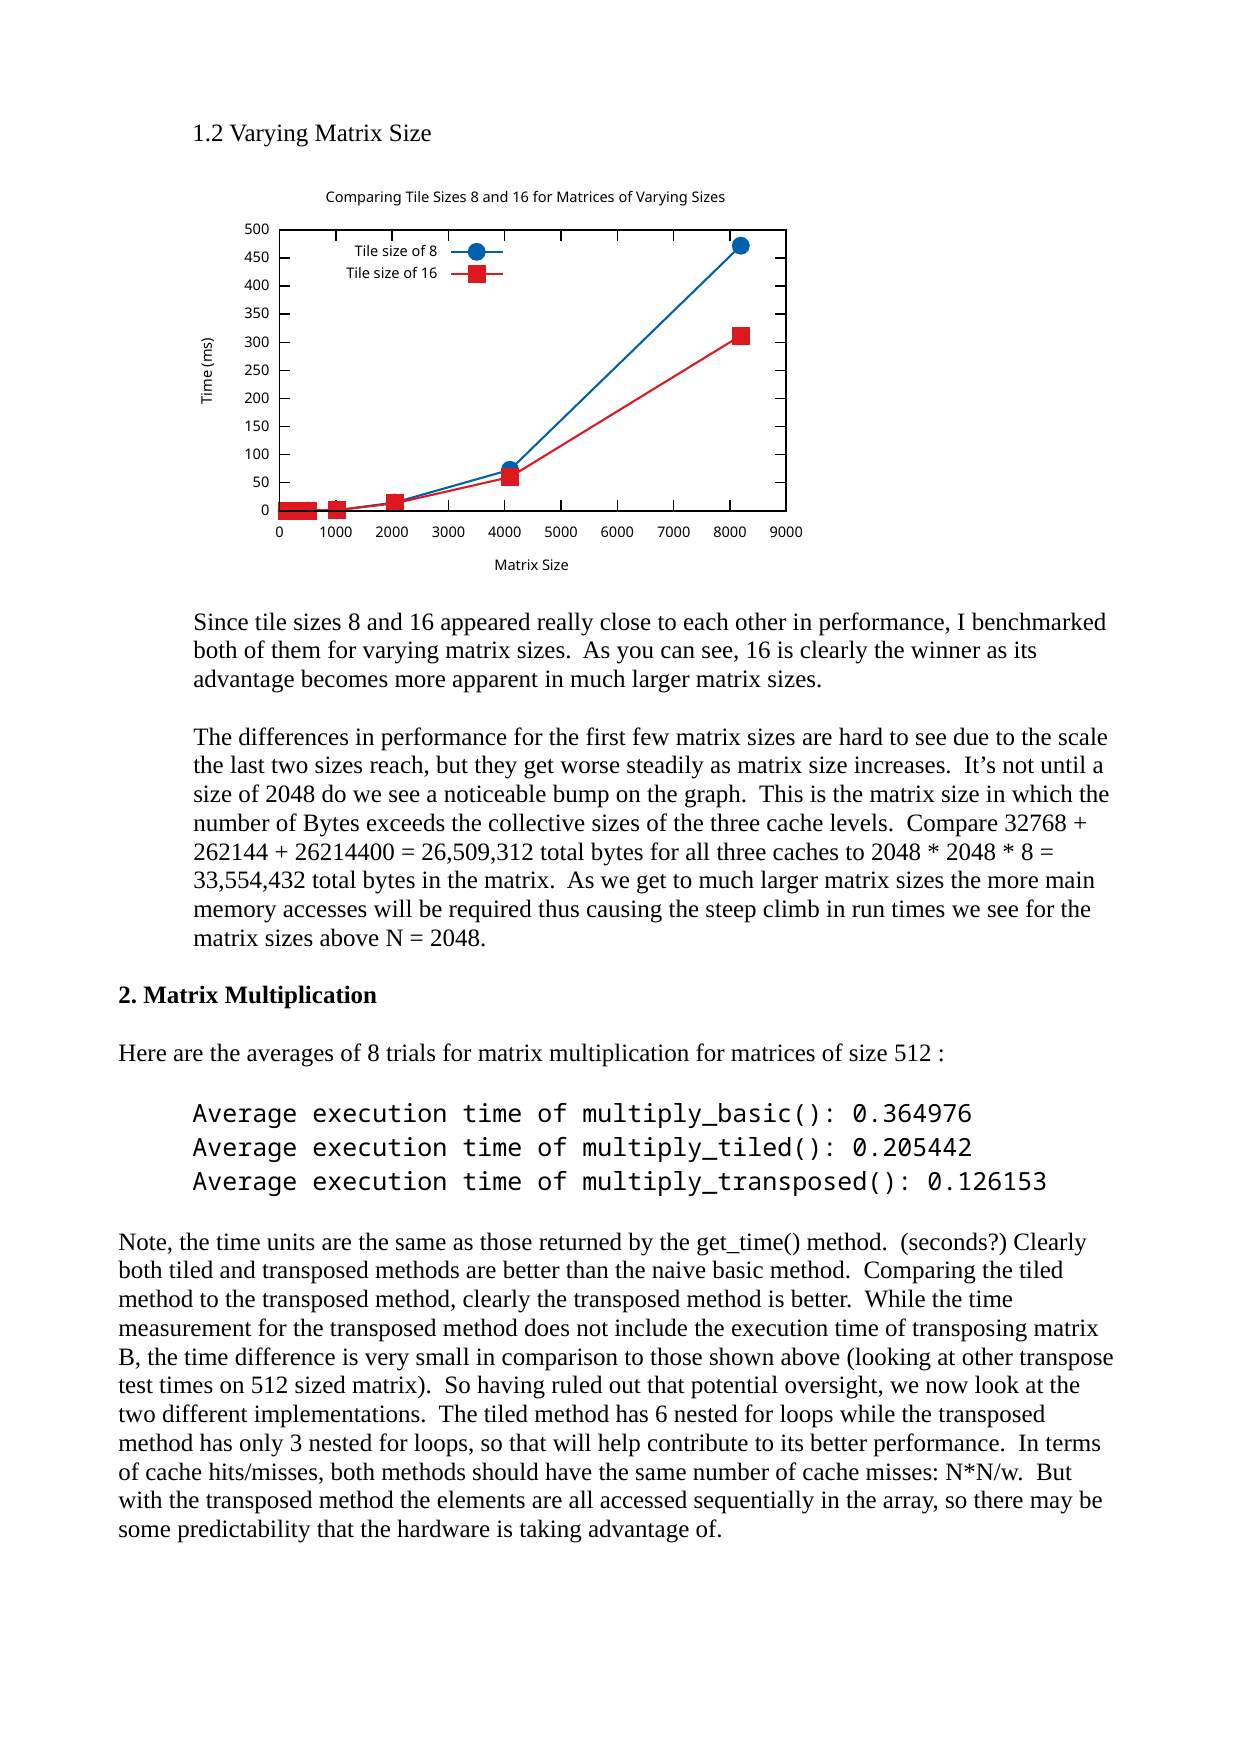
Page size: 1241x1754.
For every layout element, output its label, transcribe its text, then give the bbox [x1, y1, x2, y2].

text Average execution time of multiply_tiled(): 0.205442 [118, 1130, 1122, 1164]
text Since tile sizes 8 and 16 appeared really close to each other in performance, I benchmarked both of them for varying matrix sizes. As you can see, 16 is clearly the winner as its advantage becomes more apparent in much larger matrix sizes. [193, 607, 1122, 693]
text Average execution time of multiply_transposed(): 0.126153 [118, 1164, 1122, 1198]
text The differences in performance for the first few matrix sizes are hard to see due to the scale the last two sizes reach, but they get worse steadily as matrix size increases. It’s not until a size of 2048 do we see a noticeable bump on the graph. This is the matrix size in which the number of Bytes exceeds the collective sizes of the three cache levels. Compare 32768 + 262144 + 26214400 = 26,509,312 total bytes for all three caches to 2048 * 2048 * 8 = 33,554,432 total bytes in the matrix. As we get to much larger matrix sizes the more main memory accesses will be required thus causing the steep climb in run times we see for the matrix sizes above N = 2048. [193, 722, 1122, 952]
text Here are the averages of 8 trials for matrix multiplication for matrices of size 512 : [118, 1038, 1122, 1067]
text 1.2 Varying Matrix Size [118, 118, 1122, 147]
text Note, the time units are the same as those returned by the get_time() method. (seconds?) Clearly both tiled and transposed methods are better than the naive basic method. Comparing the tiled method to the transposed method, clearly the transposed method is better. While the time measurement for the transposed method does not include the execution time of transposing matrix B, the time difference is very small in comparison to those shown above (looking at other transpose test times on 512 sized matrix). So having ruled out that potential oversight, we now look at the two different implementations. The tiled method has 6 nested for loops while the transposed method has only 3 nested for loops, so that will help contribute to its better performance. In terms of cache hits/misses, both methods should have the same number of cache misses: N*N/w. But with the transposed method the elements are all accessed sequentially in the array, so there may be some predictability that the hardware is taking advantage of. [118, 1227, 1122, 1543]
text 2. Matrix Multiplication [118, 981, 1122, 1009]
text Average execution time of multiply_basic(): 0.364976 [118, 1096, 1122, 1130]
